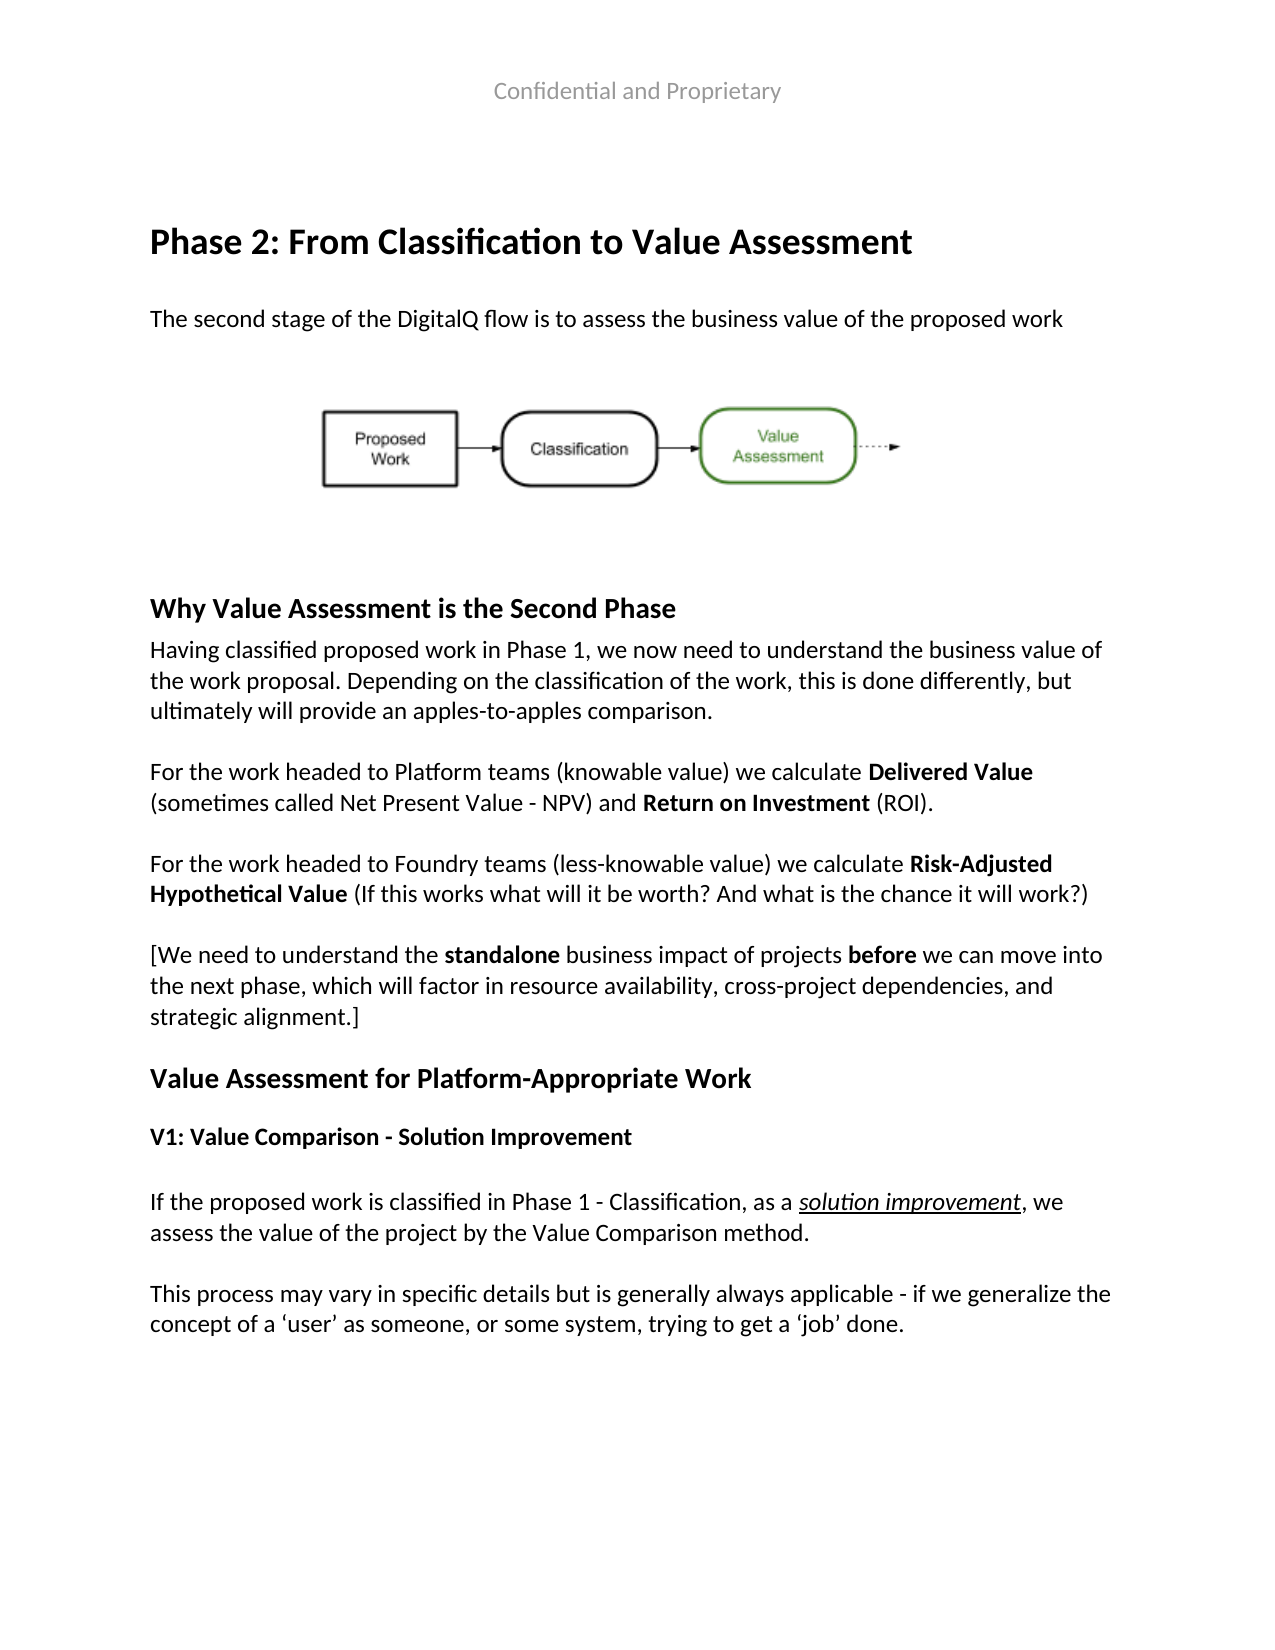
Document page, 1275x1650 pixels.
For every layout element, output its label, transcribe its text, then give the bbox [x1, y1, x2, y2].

subtitle V1: Value Comparison - Solution Improvement [150, 1121, 1125, 1152]
text Having classified proposed work in Phase 1, we now need to understand the business value of the work proposal. Depending on the classification of the work, this is done differently, but ultimately will provide an apples-to-apples comparison. [150, 634, 1125, 726]
subtitle Why Value Assessment is the Second Phase [150, 591, 1125, 626]
text If the proposed work is classified in Phase 1 - Classification, as a solution improvement, we assess the value of the project by the Value Comparison method. [150, 1186, 1125, 1247]
subtitle Phase 2: From Classification to Value Assessment [150, 218, 1125, 264]
text For the work headed to Foundry teams (less-knowable value) we calculate Risk-Adjusted Hypothetical Value (If this works what will it be worth? And what is the chance it will work?) [150, 848, 1125, 909]
text [We need to understand the standalone business impact of projects before we can move into the next phase, which will factor in resource availability, cross-project dependencies, and strategic alignment.] [150, 940, 1125, 1031]
text This process may vary in specific details but is generally always applicable - if we generalize the concept of a ‘user’ as someone, or some system, trying to get a ‘job’ done. [150, 1278, 1125, 1339]
text The second stage of the DigitalQ flow is to assess the business value of the proposed work [150, 303, 1125, 333]
text For the work headed to Platform teams (knowable value) we calculate Delivered Value (sometimes called Net Present Value - NPV) and Return on Investment (ROI). [150, 757, 1125, 818]
picture [150, 333, 1074, 562]
subtitle Value Assessment for Platform-Appropriate Work [150, 1060, 1125, 1096]
